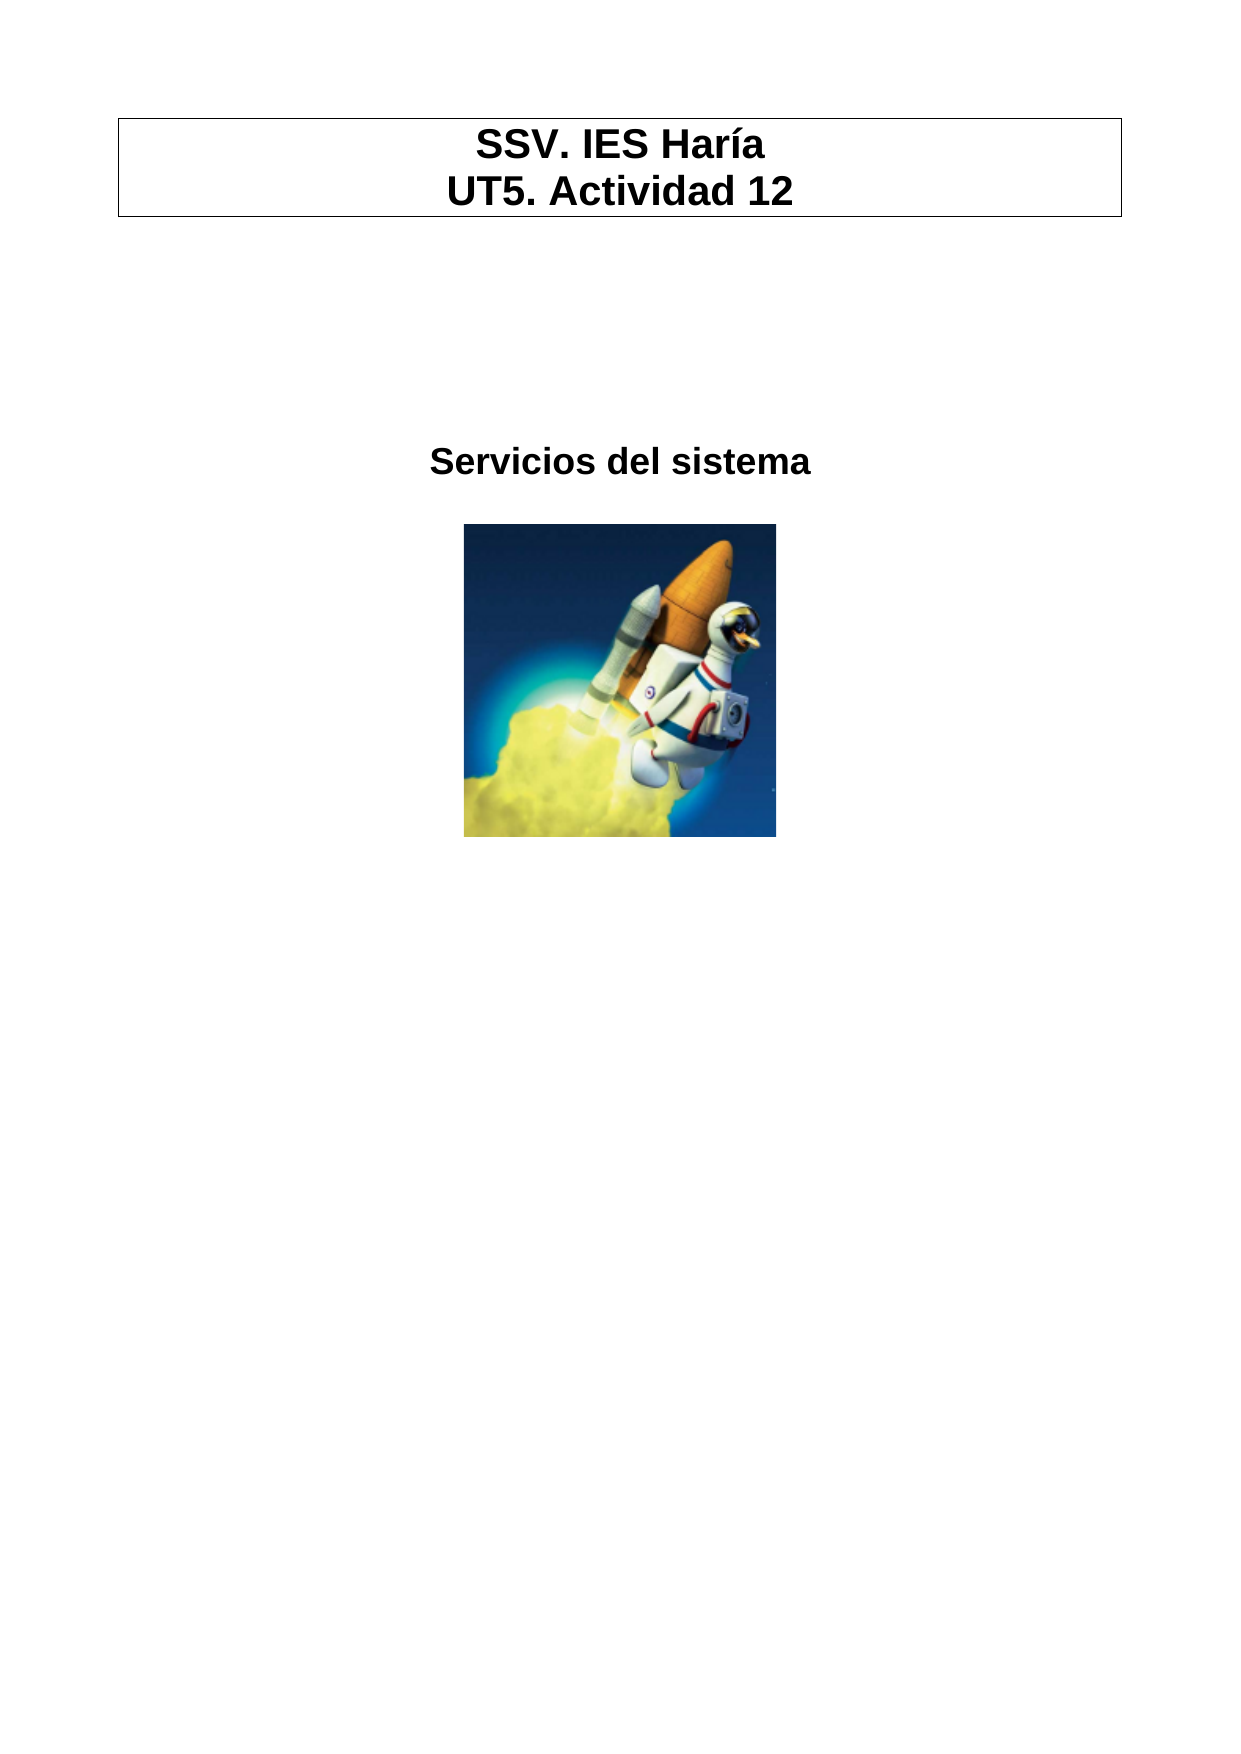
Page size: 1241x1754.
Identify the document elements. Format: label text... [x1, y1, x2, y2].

text UT5. Actividad 12 [119, 165, 1121, 216]
subtitle Servicios del sistema [118, 441, 1122, 483]
text SSV. IES Haría [119, 119, 1121, 165]
picture [463, 524, 777, 837]
